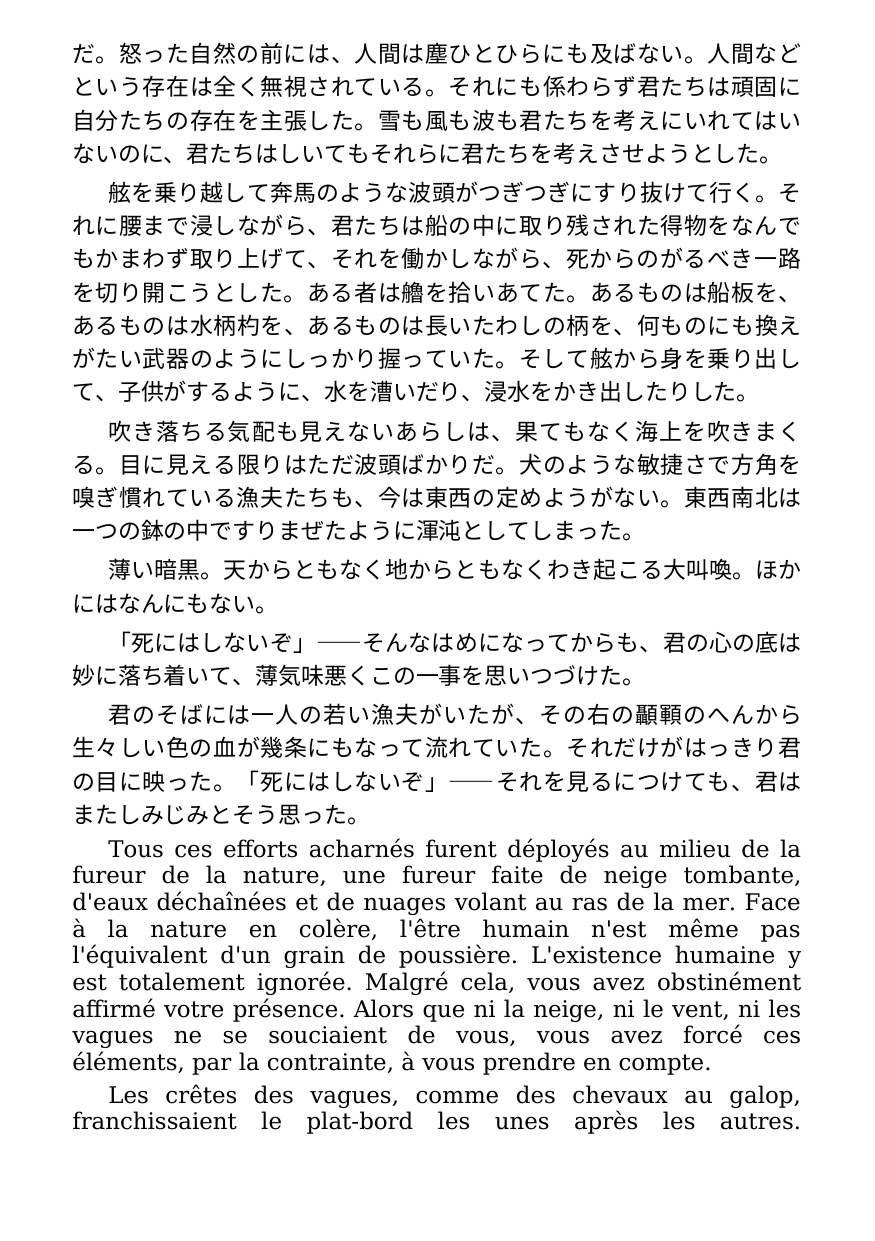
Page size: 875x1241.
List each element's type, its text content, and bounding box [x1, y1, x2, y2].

text 薄い暗黒。天からともなく地からともなくわき起こる大叫喚。ほかにはなんにもない。 [72, 552, 802, 619]
text 「死にはしないぞ」――そんなはめになってからも、君の心の底は妙に落ち着いて、薄気味悪くこの一事を思いつづけた。 [72, 625, 802, 691]
text だ。怒った自然の前には、人間は塵ひとひらにも及ばない。人間などという存在は全く無視されている。それにも係わらず君たちは頑固に自分たちの存在を主張した。雪も風も波も君たちを考えにいれてはいないのに、君たちはしいてもそれらに君たちを考えさせようとした。 [72, 36, 802, 169]
text Les crêtes des vagues, comme des chevaux au galop, franchissaient le plat-bord les unes après les autres. [72, 1082, 802, 1135]
text 吹き落ちる気配も見えないあらしは、果てもなく海上を吹きまくる。目に見える限りはただ波頭ばかりだ。犬のような敏捷さで方角を嗅ぎ慣れている漁夫たちも、今は東西の定めようがない。東西南北は一つの鉢の中ですりまぜたように渾沌としてしまった。 [72, 413, 802, 546]
text 君のそばには一人の若い漁夫がいたが、その右の顳顐のへんから生々しい色の血が幾条にもなって流れていた。それだけがはっきり君の目に映った。「死にはしないぞ」――それを見るにつけても、君はまたしみじみとそう思った。 [72, 697, 802, 830]
text Tous ces efforts acharnés furent déployés au milieu de la fureur de la nature, une fureur faite de neige tombante, d'eaux déchaînées et de nuages volant au ras de la mer. Face à la nature en colère, l'être humain n'est même pas l'équivalent d'un grain de poussière. L'existence humaine y est totalement ignorée. Malgré cela, vous avez obstinément affirmé votre présence. Alors que ni la neige, ni le vent, ni les vagues ne se souciaient de vous, vous avez forcé ces éléments, par la contrainte, à vous prendre en compte. [72, 836, 802, 1076]
text 舷を乗り越して奔馬のような波頭がつぎつぎにすり抜けて行く。それに腰まで浸しながら、君たちは船の中に取り残された得物をなんでもかまわず取り上げて、それを働かしながら、死からのがるべき一路を切り開こうとした。ある者は艪を拾いあてた。あるものは船板を、あるものは水柄杓を、あるものは長いたわしの柄を、何ものにも換えがたい武器のようにしっかり握っていた。そして舷から身を乗り出して、子供がするように、水を漕いだり、浸水をかき出したりした。 [72, 175, 802, 407]
